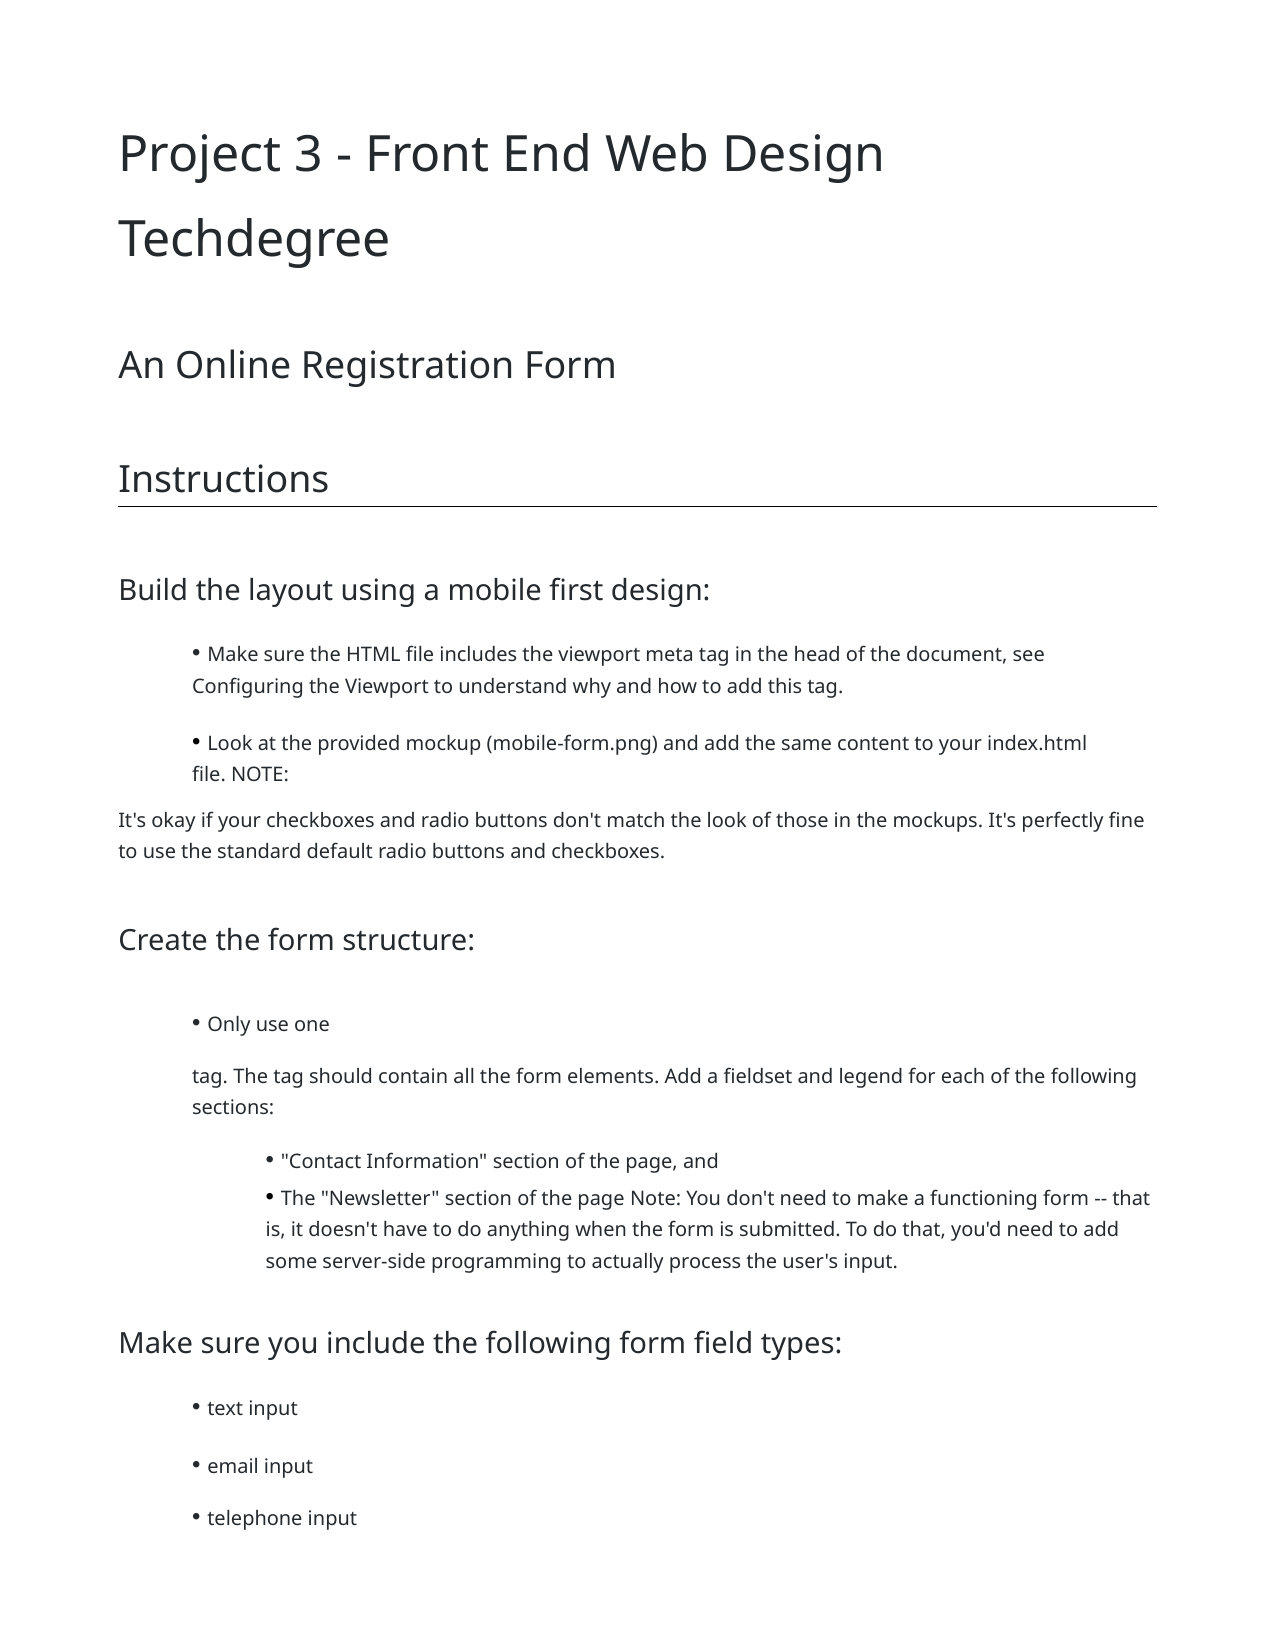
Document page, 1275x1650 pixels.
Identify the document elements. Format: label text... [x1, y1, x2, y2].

subtitle Instructions [118, 452, 1157, 506]
list email input [118, 1450, 1157, 1479]
list Look at the provided mockup (mobile-form.png) and add the same content to your index.html file. NOTE: [118, 727, 1157, 787]
subtitle Project 3 - Front End Web Design Techdegree [118, 118, 1157, 271]
list telephone input [118, 1502, 1157, 1531]
list The "Newsletter" section of the page Note: You don't need to make a functioning form -- that is, it doesn't have to do anything when the form is submitted. To do that, you'd need to add some server-side programming to actually process the user's input. [118, 1182, 1157, 1274]
list Make sure the HTML file includes the viewport meta tag in the head of the document, see Configuring the Viewport to understand why and how to add this tag. [118, 638, 1157, 699]
list Only use one [118, 1008, 1157, 1038]
subtitle An Online Registration Form [118, 338, 1157, 389]
list tag. The tag should contain all the form elements. Add a fieldset and legend for each of the following sections: [118, 1062, 1157, 1121]
subtitle Build the layout using a mobile first design: [118, 569, 1157, 608]
subtitle Create the form structure: [118, 919, 1157, 958]
text It's okay if your checkboxes and radio buttons don't match the look of those in the mockups. It's perfectly fine to use the standard default radio buttons and checkboxes. [118, 806, 1157, 865]
list text input [118, 1392, 1157, 1422]
subtitle Make sure you include the following form field types: [118, 1323, 1157, 1362]
list "Contact Information" section of the page, and [118, 1145, 1157, 1174]
